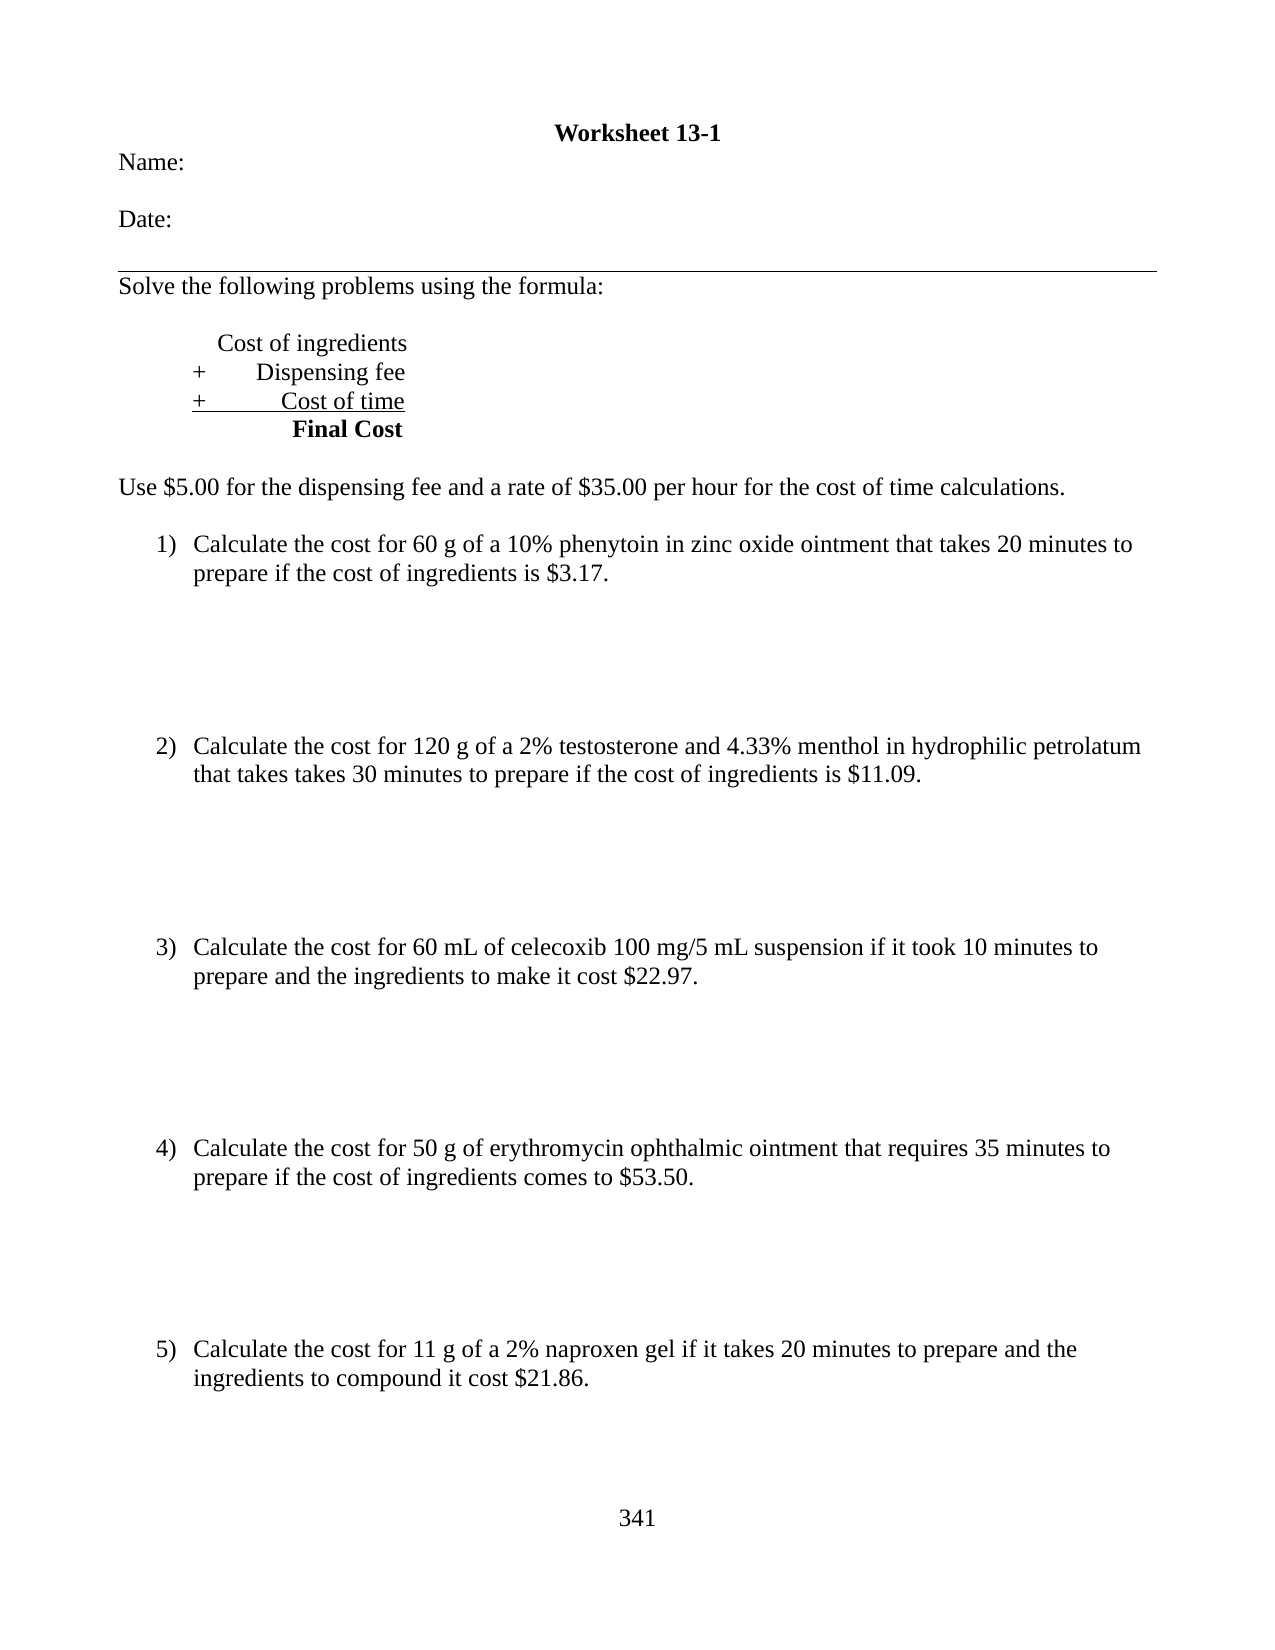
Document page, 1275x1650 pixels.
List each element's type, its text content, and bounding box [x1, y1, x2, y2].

text Worksheet 13-1 [118, 118, 1157, 147]
text Use $5.00 for the dispensing fee and a rate of $35.00 per hour for the cost of time calculations. [118, 472, 1157, 501]
list Calculate the cost for 60 g of a 10% phenytoin in zinc oxide ointment that takes 20 minutes to prepare if the cost of ingredients is $3.17. [156, 529, 1157, 587]
text Name: [118, 147, 1157, 176]
text Date: [118, 204, 1157, 233]
list Calculate the cost for 60 mL of celecoxib 100 mg/5 mL suspension if it took 10 minutes to prepare and the ingredients to make it cost $22.97. [156, 932, 1157, 989]
list Calculate the cost for 50 g of erythromycin ophthalmic ointment that requires 35 minutes to prepare if the cost of ingredients comes to $53.50. [156, 1133, 1157, 1191]
text Solve the following problems using the formula: [118, 272, 1157, 299]
text Final Cost [192, 414, 1157, 443]
text Cost of ingredients [192, 328, 1157, 357]
list Calculate the cost for 11 g of a 2% naproxen gel if it takes 20 minutes to prepare and the ingredients to compound it cost $21.86. [156, 1334, 1157, 1392]
text + Cost of time [192, 386, 1157, 414]
text + Dispensing fee [192, 357, 1157, 386]
list Calculate the cost for 120 g of a 2% testosterone and 4.33% menthol in hydrophilic petrolatum that takes takes 30 minutes to prepare if the cost of ingredients is $11.09. [156, 731, 1157, 788]
